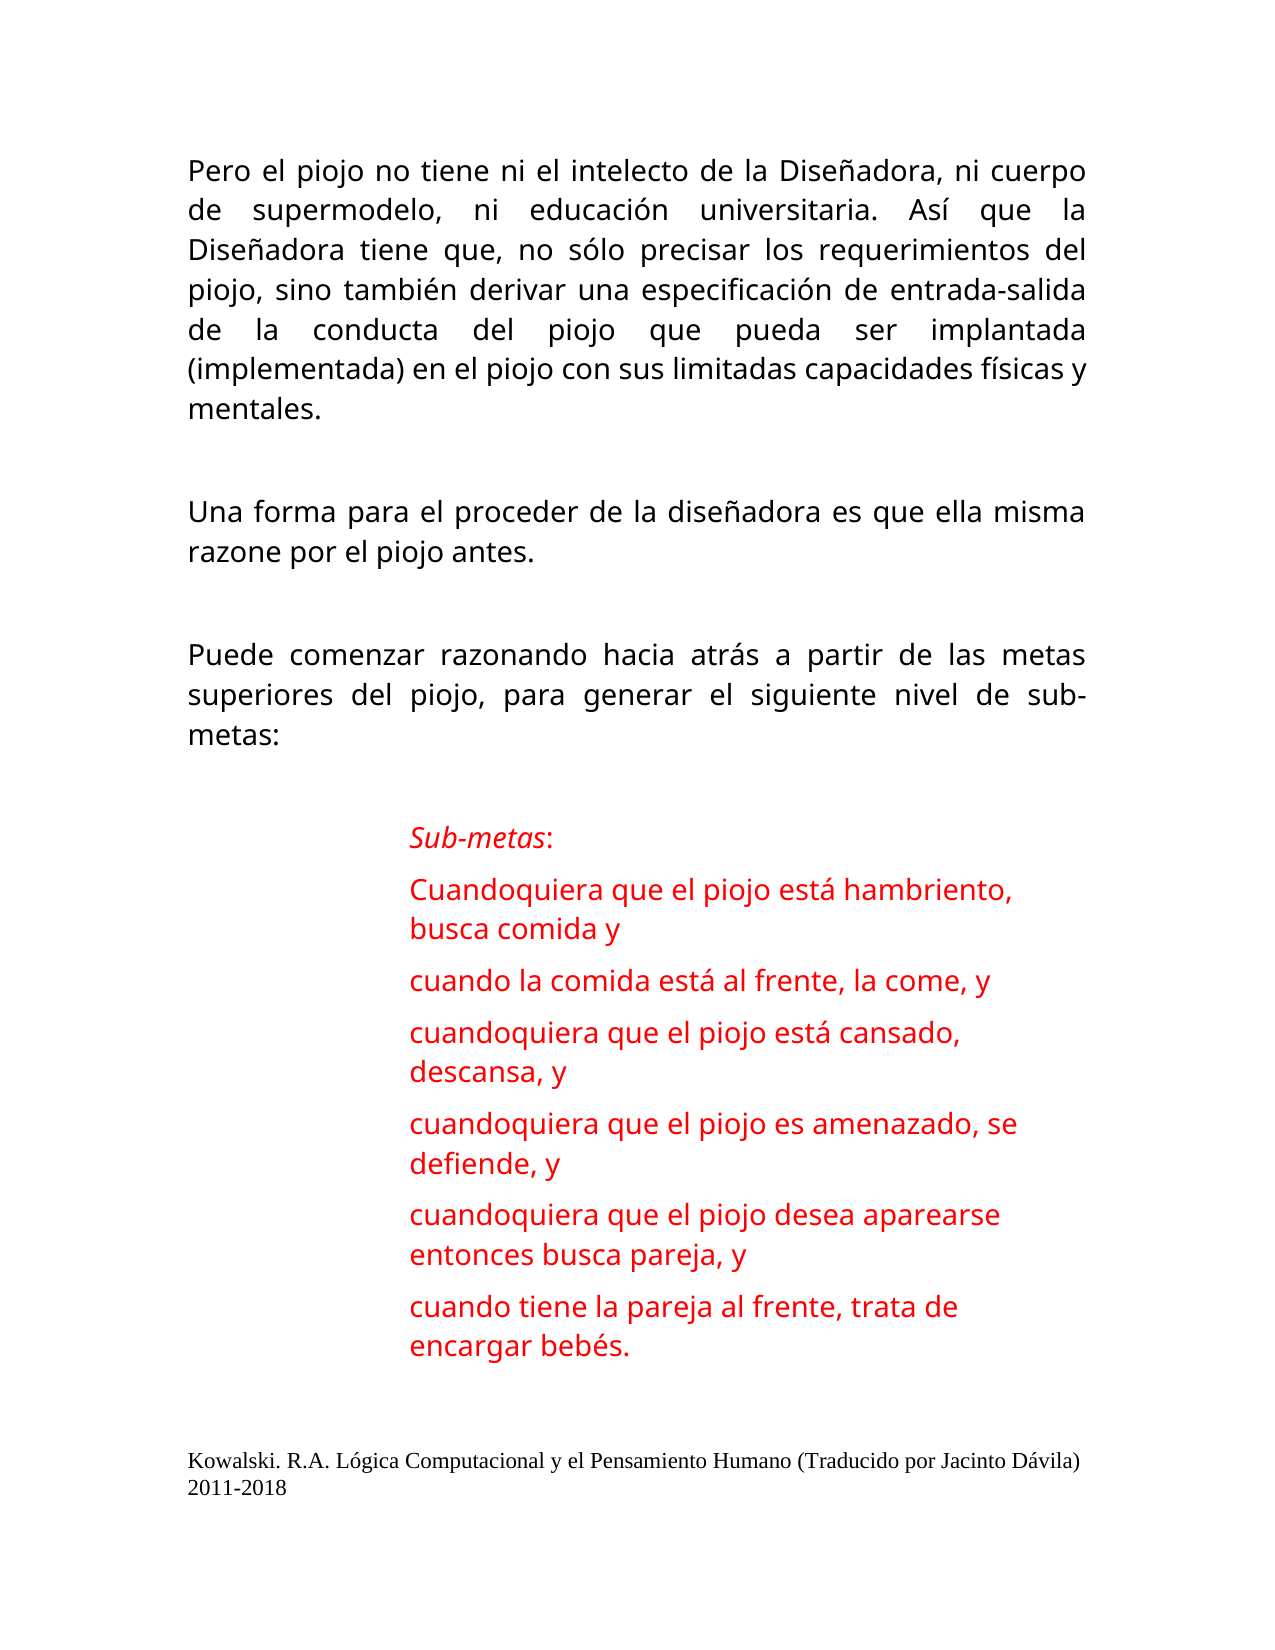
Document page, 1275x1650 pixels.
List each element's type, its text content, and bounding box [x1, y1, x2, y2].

text Puede comenzar razonando hacia atrás a partir de las metas superiores del piojo, para generar el siguiente nivel de sub-metas: [187, 634, 1087, 753]
text Una forma para el proceder de la diseñadora es que ella misma razone por el piojo antes. [187, 491, 1087, 571]
text cuando tiene la pareja al frente, trata de encargar bebés. [409, 1286, 1087, 1365]
text cuandoquiera que el piojo está cansado, descansa, y [409, 1012, 1087, 1091]
text Sub-metas: [409, 817, 1087, 857]
text cuandoquiera que el piojo es amenazado, se defiende, y [409, 1103, 1087, 1183]
text Cuandoquiera que el piojo está hambriento, busca comida y [409, 869, 1087, 948]
text Pero el piojo no tiene ni el intelecto de la Diseñadora, ni cuerpo de supermodelo, ni educación universitaria. Así que la Diseñadora tiene que, no sólo precisar los requerimientos del piojo, sino también derivar una especificación de entrada-salida de la conducta del piojo que pueda ser implantada (implementada) en el piojo con sus limitadas capacidades físicas y mentales. [187, 150, 1087, 428]
text cuando la comida está al frente, la come, y [409, 960, 1087, 1000]
text cuandoquiera que el piojo desea aparearse entonces busca pareja, y [409, 1194, 1087, 1274]
